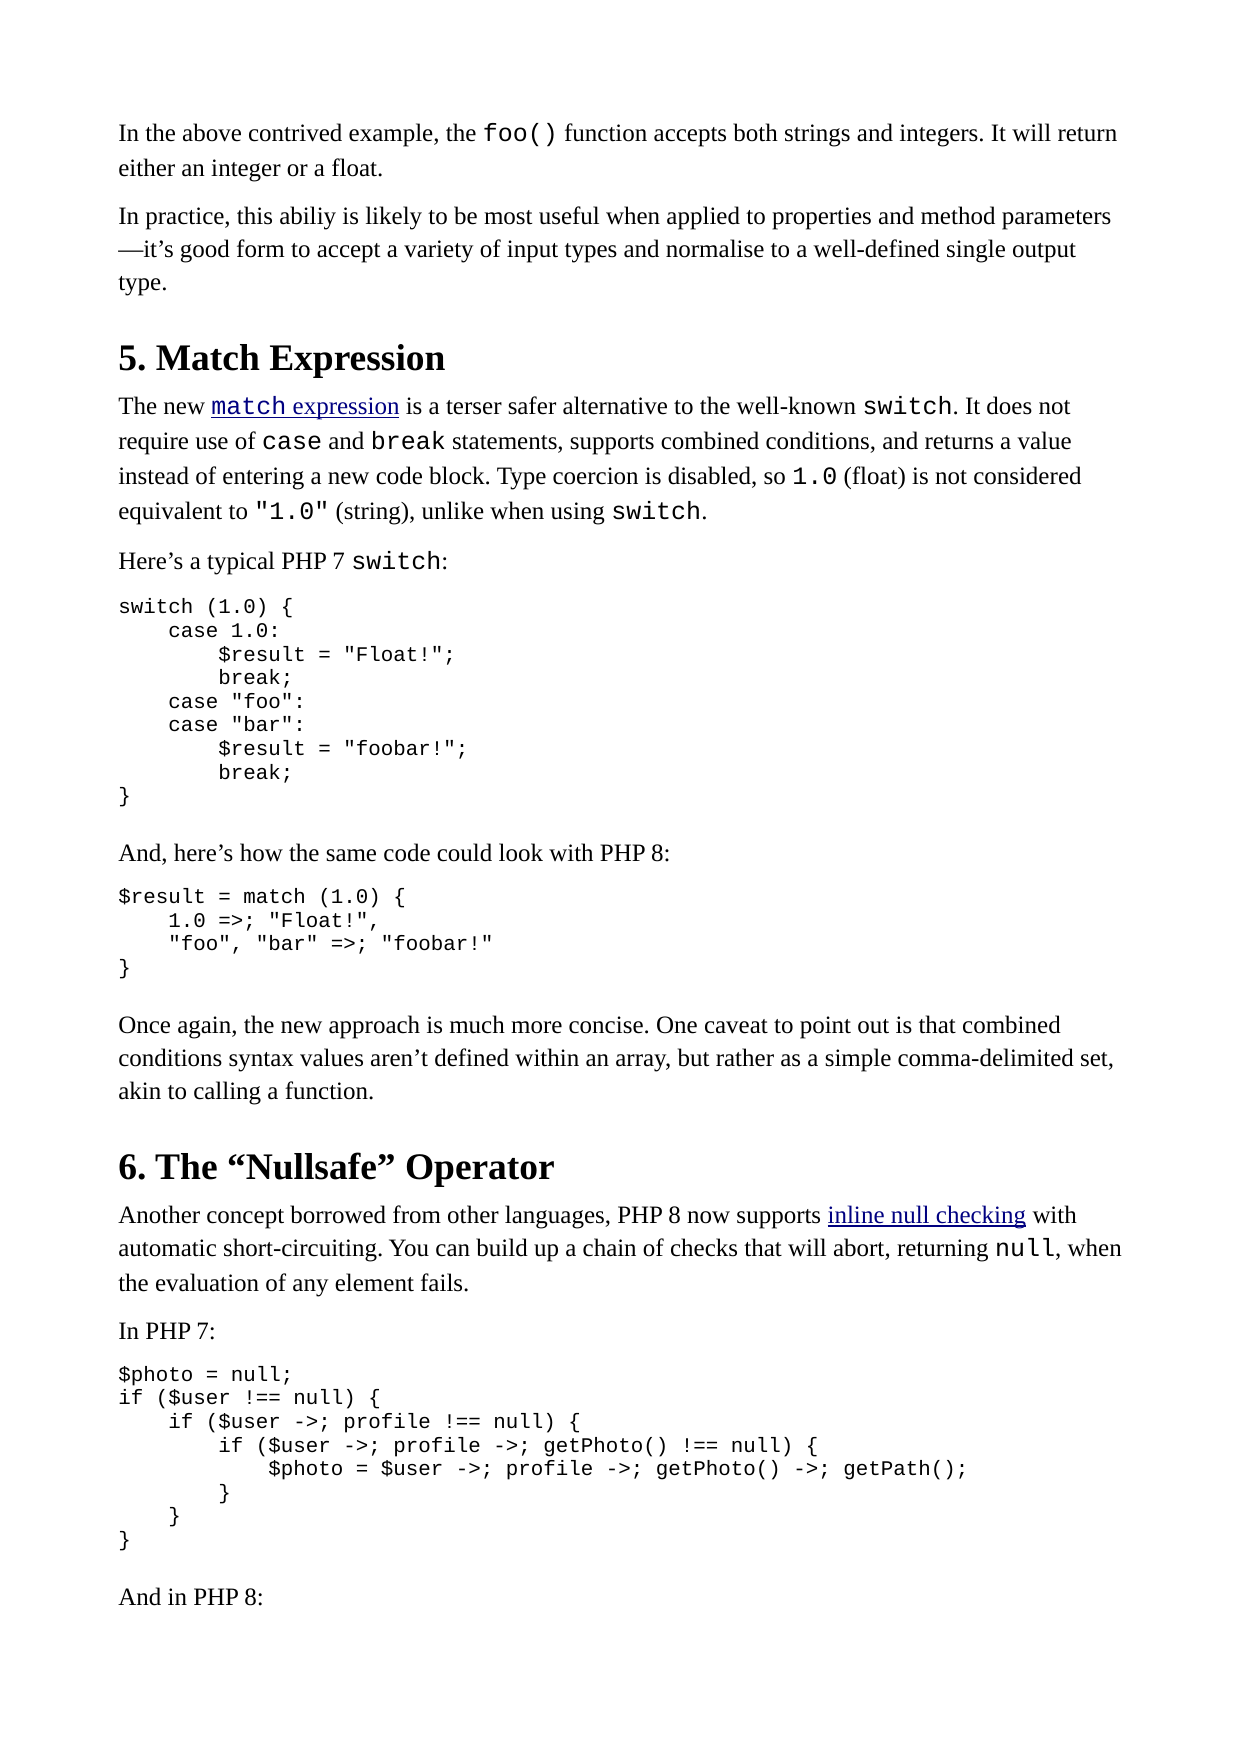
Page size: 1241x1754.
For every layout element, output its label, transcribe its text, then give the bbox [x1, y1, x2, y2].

text case 1.0: [118, 620, 1122, 643]
text The new match expression is a terser safer alternative to the well-known switch. It does not require use of case and break statements, supports combined conditions, and returns a value instead of entering a new code block. Type coercion is disabled, so 1.0 (float) is not considered equivalent to "1.0" (string), unlike when using switch. [118, 391, 1122, 527]
text Here’s a typical PHP 7 switch: [118, 546, 1122, 577]
subtitle 5. Match Expression [118, 335, 1122, 378]
text $result = "foobar!"; [118, 738, 1122, 762]
subtitle 6. The “Nullsafe” Operator [118, 1145, 1122, 1188]
text case "foo": [118, 691, 1122, 714]
text } [118, 957, 1122, 981]
text Once again, the new approach is much more concise. One caveat to point out is that combined conditions syntax values aren’t defined within an array, but rather as a simple comma-delimited set, akin to calling a function. [118, 1010, 1122, 1105]
text } [118, 1506, 1122, 1529]
text } [118, 785, 1122, 809]
text break; [118, 667, 1122, 691]
text 1.0 =>; "Float!", [118, 910, 1122, 933]
text $result = "Float!"; [118, 643, 1122, 667]
text And, here’s how the same code could look with PHP 8: [118, 838, 1122, 867]
text In PHP 7: [118, 1316, 1122, 1345]
text } [118, 1529, 1122, 1553]
text $photo = $user ->; profile ->; getPhoto() ->; getPath(); [118, 1458, 1122, 1482]
text "foo", "bar" =>; "foobar!" [118, 933, 1122, 957]
text switch (1.0) { [118, 596, 1122, 620]
text Another concept borrowed from other languages, PHP 8 now supports inline null checking with automatic short-circuiting. You can build up a chain of checks that will abort, returning null, when the evaluation of any element fails. [118, 1200, 1122, 1297]
text if ($user !== null) { [118, 1387, 1122, 1411]
text In practice, this abiliy is likely to be most useful when applied to properties and method parameters—it’s good form to accept a variety of input types and normalise to a well-defined single output type. [118, 201, 1122, 296]
text case "bar": [118, 714, 1122, 738]
text And in PHP 8: [118, 1582, 1122, 1611]
text if ($user ->; profile ->; getPhoto() !== null) { [118, 1434, 1122, 1458]
text $result = match (1.0) { [118, 886, 1122, 910]
text In the above contrived example, the foo() function accepts both strings and integers. It will return either an integer or a float. [118, 118, 1122, 182]
text if ($user ->; profile !== null) { [118, 1411, 1122, 1434]
text } [118, 1482, 1122, 1506]
text $photo = null; [118, 1364, 1122, 1387]
text break; [118, 762, 1122, 785]
